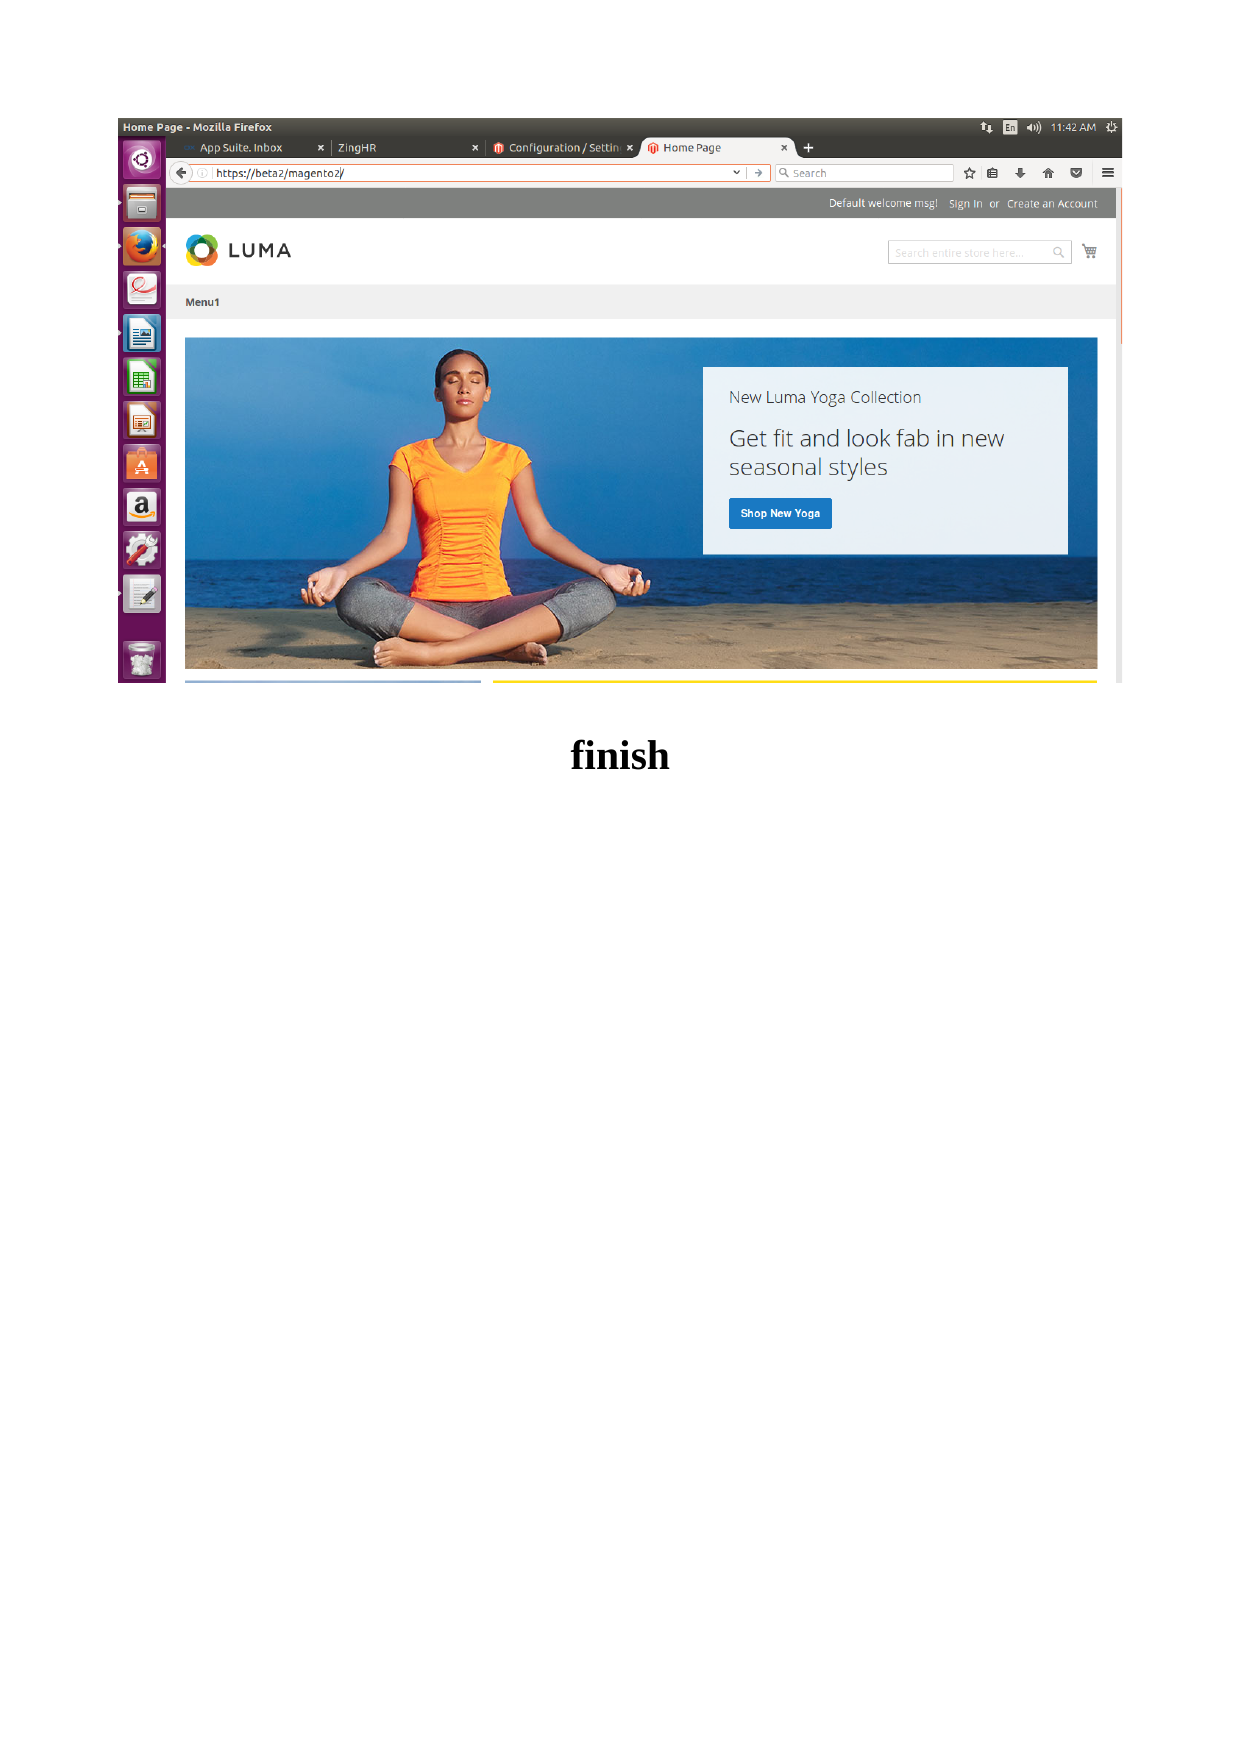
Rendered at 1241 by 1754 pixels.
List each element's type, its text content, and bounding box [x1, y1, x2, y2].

text finish [118, 730, 1122, 778]
picture [118, 118, 1123, 683]
